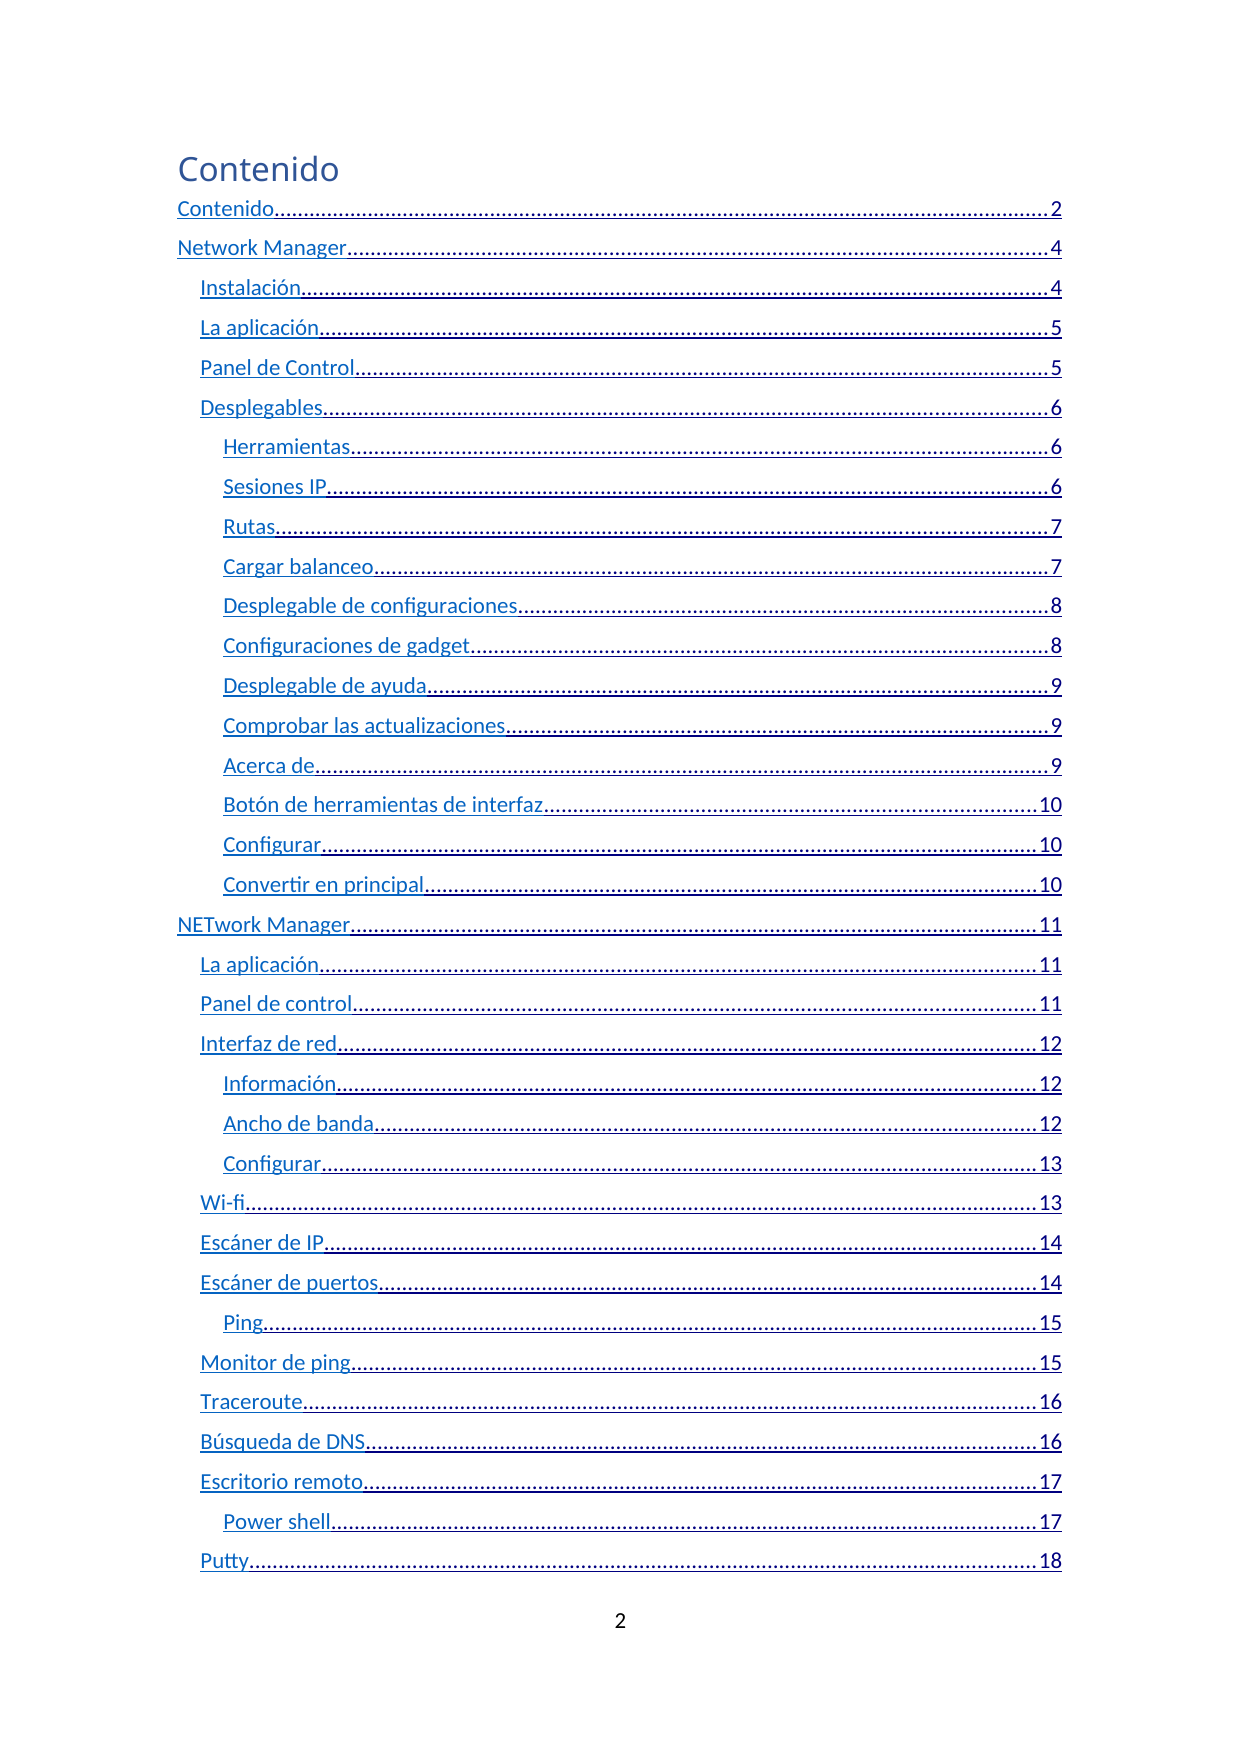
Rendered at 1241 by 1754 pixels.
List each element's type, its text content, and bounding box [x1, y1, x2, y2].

text Instalación 4 [200, 273, 1063, 301]
text Comprobar las actualizaciones 9 [223, 711, 1063, 739]
text Escritorio remoto 17 [200, 1467, 1063, 1495]
text Interfaz de red 12 [200, 1029, 1063, 1057]
text Rutas 7 [223, 512, 1063, 540]
text Contenido 2 [177, 194, 1063, 222]
text Putty 18 [200, 1547, 1063, 1574]
text Botón de herramientas de interfaz 10 [223, 791, 1063, 818]
text Panel de control 11 [200, 989, 1063, 1017]
text Desplegable de ayuda 9 [223, 671, 1063, 699]
text Power shell 17 [223, 1507, 1063, 1535]
text La aplicación 5 [200, 313, 1063, 341]
text Network Manager 4 [177, 233, 1063, 261]
text Convertir en principal 10 [223, 870, 1063, 898]
text Monitor de ping 15 [200, 1348, 1063, 1376]
text Configurar 13 [223, 1149, 1063, 1177]
text Panel de Control 5 [200, 353, 1063, 381]
text Traceroute 16 [200, 1387, 1063, 1415]
text Cargar balanceo 7 [223, 552, 1063, 580]
text Configuraciones de gadget 8 [223, 631, 1063, 659]
text Sesiones IP 6 [223, 472, 1063, 500]
text Búsqueda de DNS 16 [200, 1427, 1063, 1455]
text NETwork Manager 11 [177, 910, 1063, 938]
subtitle Contenido [177, 146, 1063, 191]
text Información 12 [223, 1069, 1063, 1097]
text Herramientas 6 [223, 432, 1063, 460]
text La aplicación 11 [200, 950, 1063, 978]
text Acerca de 9 [223, 751, 1063, 779]
text Escáner de IP 14 [200, 1228, 1063, 1256]
text Desplegable de configuraciones 8 [223, 592, 1063, 619]
text Wi-fi 13 [200, 1188, 1063, 1216]
text Configurar 10 [223, 830, 1063, 858]
text Desplegables 6 [200, 393, 1063, 421]
text Escáner de puertos 14 [200, 1268, 1063, 1296]
text Ancho de banda 12 [223, 1109, 1063, 1137]
text Ping 15 [223, 1308, 1063, 1336]
